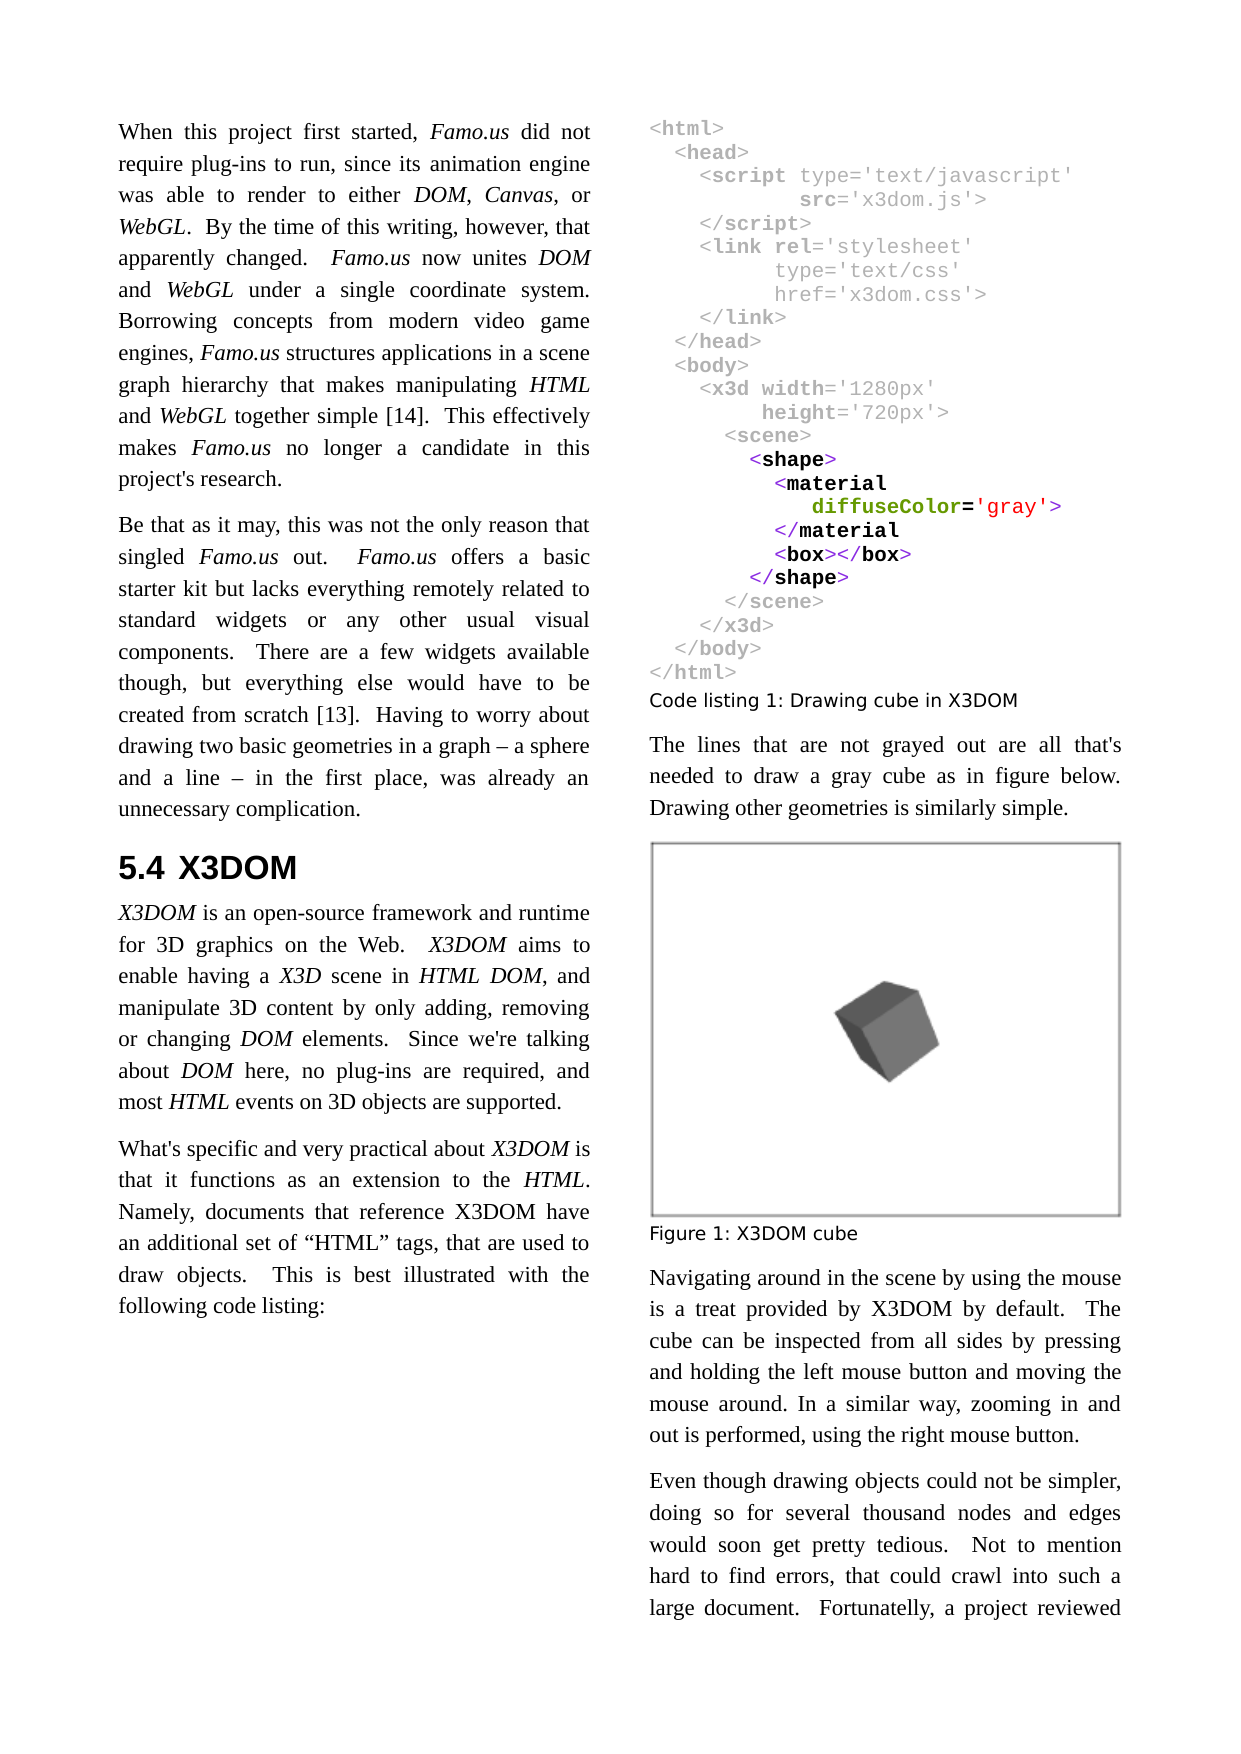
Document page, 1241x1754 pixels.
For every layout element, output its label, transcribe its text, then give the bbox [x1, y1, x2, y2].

text </body> [649, 638, 1122, 662]
text </scene> [649, 591, 1122, 615]
text <material [649, 473, 1122, 496]
text Navigating around in the scene by using the mouse is a treat provided by X3DOM by default. The cube can be inspected from all sides by pressing and holding the left mouse button and moving the mouse around. In a similar way, zooming in and out is performed, using the right mouse button. [649, 1264, 1122, 1448]
text </head> [649, 331, 1122, 354]
text <script type='text/javascript' [649, 165, 1122, 189]
text </x3d> [649, 615, 1122, 638]
text src='x3dom.js'> [649, 189, 1122, 213]
text <shape> [649, 449, 1122, 473]
text <x3d width='1280px' [649, 378, 1122, 402]
text type='text/css' [649, 260, 1122, 284]
text height='720px'> [649, 402, 1122, 426]
text </script> [649, 213, 1122, 236]
text </link> [649, 307, 1122, 331]
text Be that as it may, this was not the only reason that singled Famo.us out. Famo.us offers a basic starter kit but lacks everything remotely related to standard widgets or any other usual visual components. There are a few widgets available though, but everything else would have to be created from scratch [13]. Having to worry about drawing two basic geometries in a graph – a sphere and a line – in the first place, was already an unnecessary complication. [118, 511, 590, 822]
subtitle 5.4 X3DOM [118, 848, 590, 887]
text <body> [649, 354, 1122, 378]
text When this project first started, Famo.us did not require plug-ins to run, since its animation engine was able to render to either DOM, Canvas, or WebGL. By the time of this writing, however, that apparently changed. Famo.us now unites DOM and WebGL under a single coordinate system. Borrowing concepts from modern video game engines, Famo.us structures applications in a scene graph hierarchy that makes manipulating HTML and WebGL together simple [14]. This effectively makes Famo.us no longer a candidate in this project's research. [118, 118, 590, 492]
text The lines that are not grayed out are all that's needed to draw a gray cube as in figure below. Drawing other geometries is similarly simple. [649, 731, 1122, 820]
text <box></box> [649, 544, 1122, 567]
text diffuseColor='gray'> [649, 496, 1122, 520]
text What's specific and very practical about X3DOM is that it functions as an extension to the HTML. Namely, documents that reference X3DOM have an additional set of “HTML” tags, that are used to draw objects. This is best illustrated with the following code listing: [118, 1134, 590, 1319]
text </material [649, 520, 1122, 544]
text Figure 1: X3DOM cube [649, 1219, 1122, 1245]
text X3DOM is an open-source framework and runtime for 3D graphics on the Web. X3DOM aims to enable having a X3D scene in HTML DOM, and manipulate 3D content by only adding, removing or changing DOM elements. Since we're talking about DOM here, no plug-ins are required, and most HTML events on 3D objects are supported. [118, 899, 590, 1115]
text <head> [649, 142, 1122, 165]
text <html> [649, 118, 1122, 142]
text <link rel='stylesheet' [649, 236, 1122, 260]
text </shape> [649, 567, 1122, 591]
text href='x3dom.css'> [649, 284, 1122, 307]
picture [649, 840, 1123, 1219]
text <scene> [649, 426, 1122, 449]
text </html> Code listing 1: Drawing cube in X3DOM [649, 662, 1122, 712]
text Even though drawing objects could not be simpler, doing so for several thousand nodes and edges would soon get pretty tedious. Not to mention hard to find errors, that could crawl into such a large document. Fortunatelly, a project reviewed [649, 1468, 1122, 1620]
